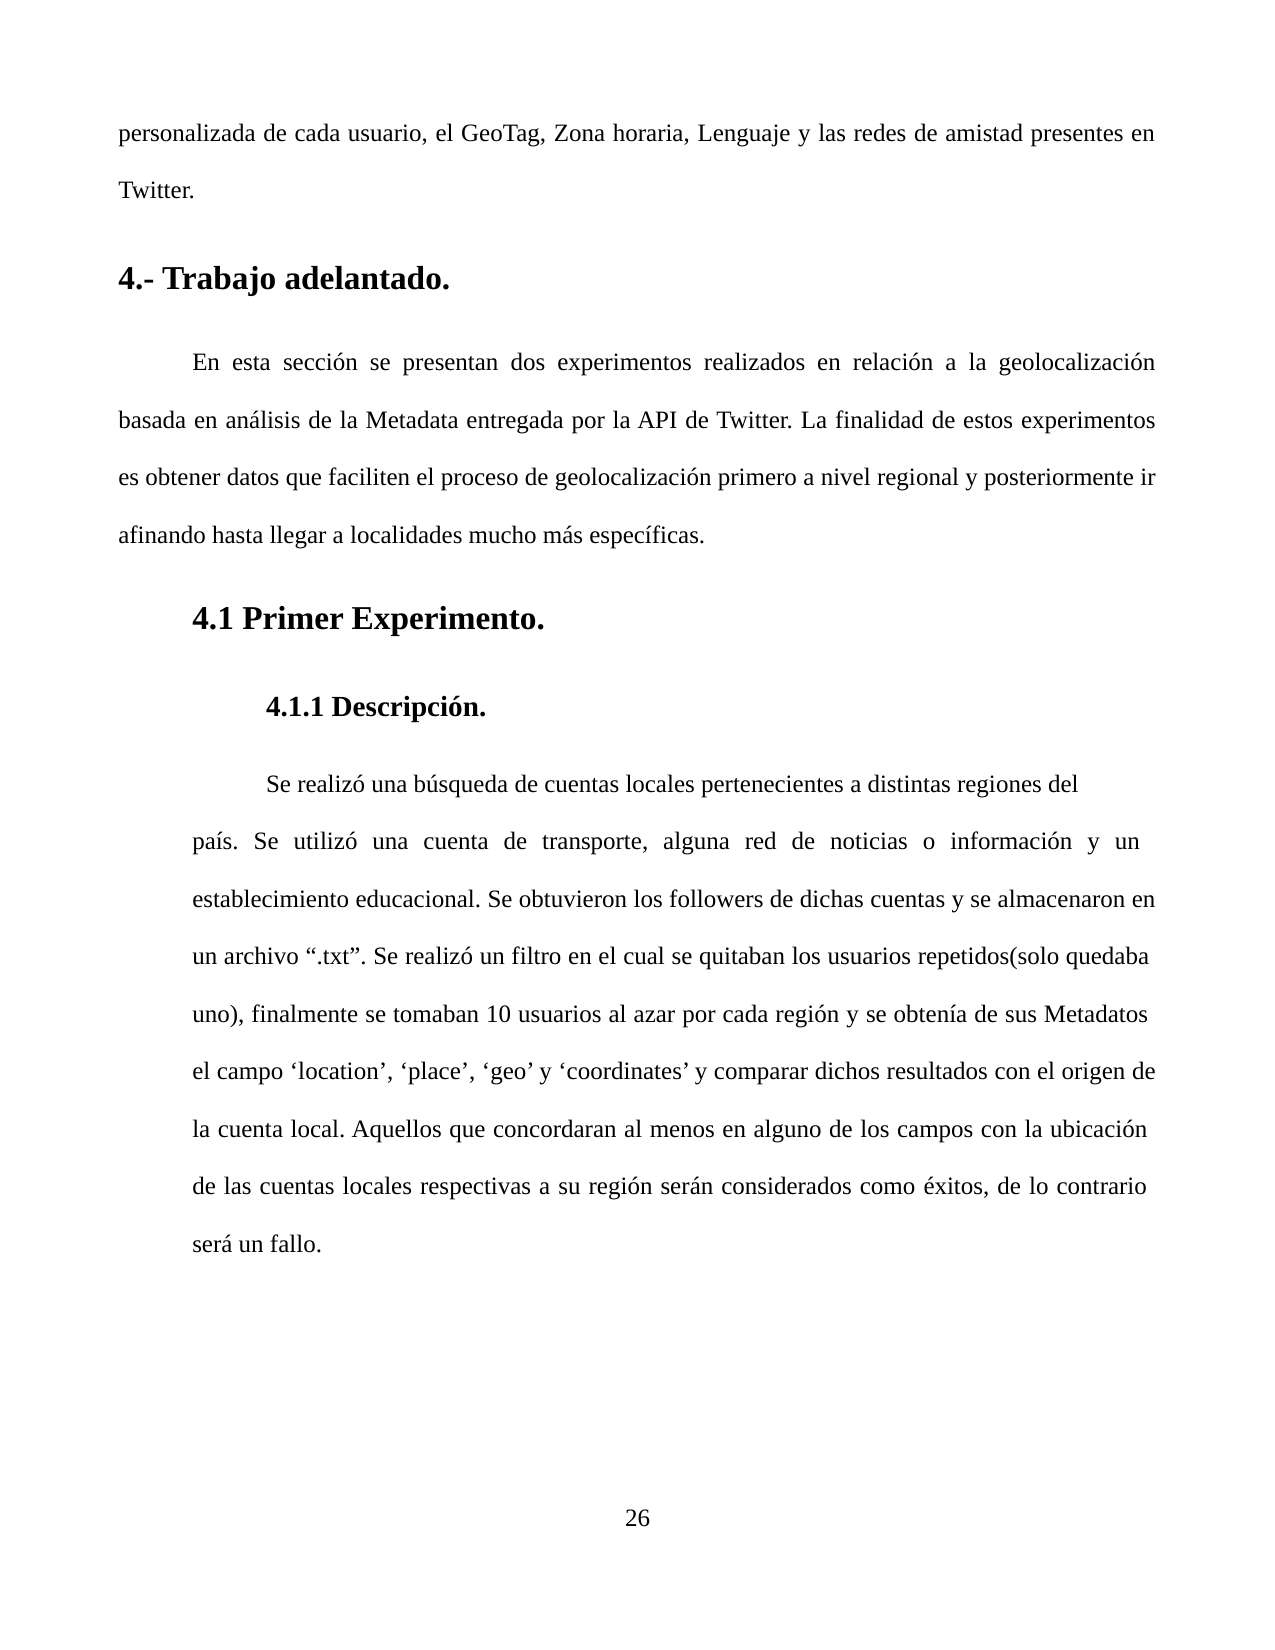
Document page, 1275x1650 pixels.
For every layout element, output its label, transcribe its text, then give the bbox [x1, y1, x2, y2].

subtitle 4.1 Primer Experimento. [118, 598, 1157, 636]
subtitle 4.- Trabajo adelantado. [118, 258, 1157, 296]
subtitle 4.1.1 Descripción. [118, 689, 1157, 723]
text personalizada de cada usuario, el GeoTag, Zona horaria, Lenguaje y las redes de amistad presentes en Twitter. [118, 118, 1157, 204]
text Se realizó una búsqueda de cuentas locales pertenecientes a distintas regiones del país. Se utilizó una cuenta de transporte, alguna red de noticias o información y un establecimiento educacional. Se obtuvieron los followers de dichas cuentas y se almacenaron en un archivo “.txt”. Se realizó un filtro en el cual se quitaban los usuarios repetidos(solo quedaba uno), finalmente se tomaban 10 usuarios al azar por cada región y se obtenía de sus Metadatos el campo ‘location’, ‘place’, ‘geo’ y ‘coordinates’ y comparar dichos resultados con el origen de la cuenta local. Aquellos que concordaran al menos en alguno de los campos con la ubicación de las cuentas locales respectivas a su región serán considerados como éxitos, de lo contrario será un fallo. [118, 769, 1157, 1258]
text En esta sección se presentan dos experimentos realizados en relación a la geolocalización basada en análisis de la Metadata entregada por la API de Twitter. La finalidad de estos experimentos es obtener datos que faciliten el proceso de geolocalización primero a nivel regional y posteriormente ir afinando hasta llegar a localidades mucho más específicas. [118, 347, 1157, 548]
